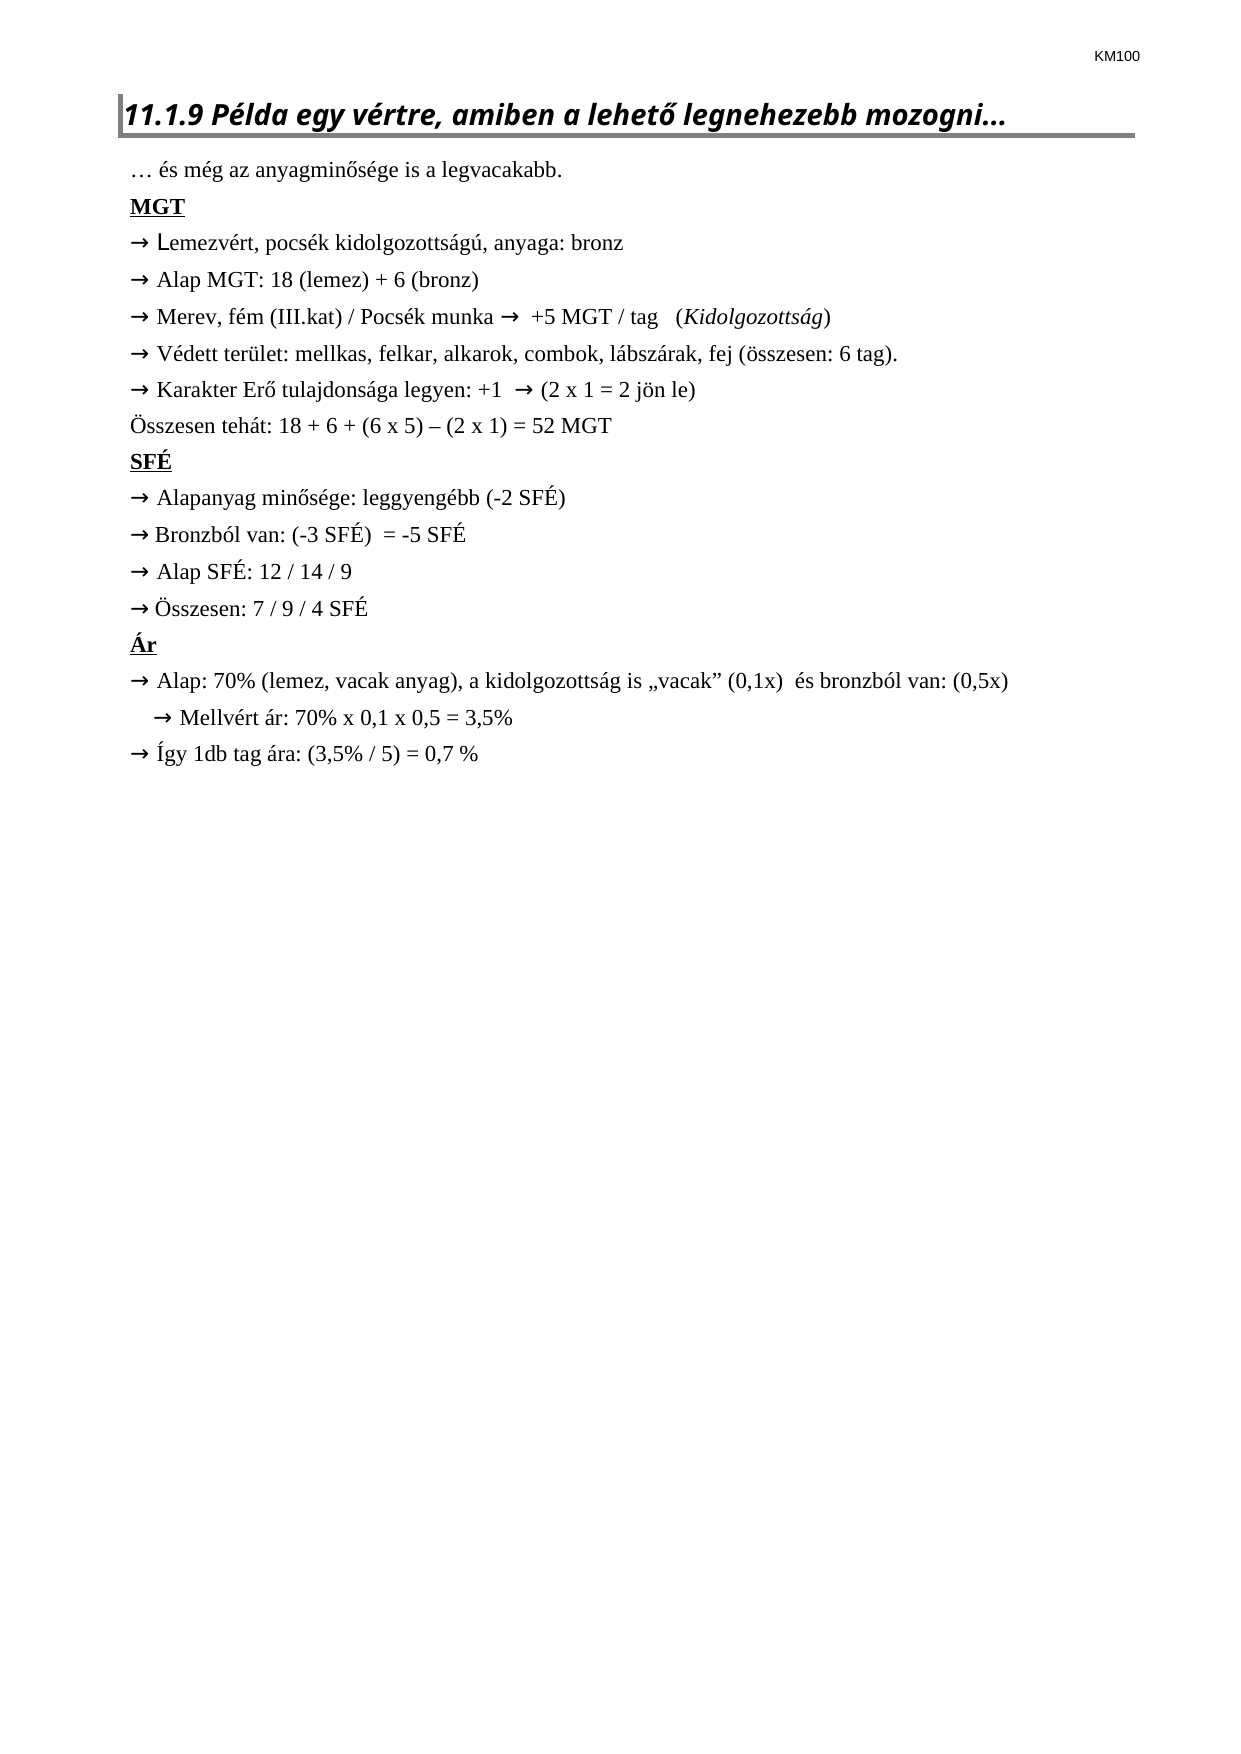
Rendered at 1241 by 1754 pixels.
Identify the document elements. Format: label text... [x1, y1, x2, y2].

text → Alap SFÉ: 12 / 14 / 9 [118, 558, 1140, 585]
text → Így 1db tag ára: (3,5% / 5) = 0,7 % [118, 741, 1140, 767]
text → Alap: 70% (lemez, vacak anyag), a kidolgozottság is „vacak” (0,1x) és bronzból van: (0,5x) [118, 667, 1140, 694]
text SFÉ [118, 449, 1140, 474]
text Ár [118, 631, 1140, 657]
text → Alap MGT: 18 (lemez) + 6 (bronz) [118, 266, 1140, 293]
text → Karakter Erő tulajdonsága legyen: +1 → (2 x 1 = 2 jön le) [118, 377, 1140, 403]
text → Mellvért ár: 70% x 0,1 x 0,5 = 3,5% [118, 704, 1140, 731]
text → Bronzból van: (-3 SFÉ) = -5 SFÉ [118, 521, 1140, 548]
text → Végleges ár: 3,5% + (5 x 0,7%) = 7 % , azaz egy átlagos acél mellvért darab 80%-ába kerül a fenti teljes gyatra páncél-kombó. (csak 5 taggal szoroztunk mert a mellvért-darabot már beleszámoltuk!) [118, 777, 1140, 829]
text MGT [118, 194, 1140, 219]
text → Lemezvért, pocsék kidolgozottságú, anyaga: bronz [118, 229, 1140, 256]
text → Merev, fém (III.kat) / Pocsék munka → +5 MGT / tag (Kidolgozottság) [118, 303, 1140, 330]
text … és még az anyagminősége is a legvacakabb. [118, 157, 1140, 182]
text → Védett terület: mellkas, felkar, alkarok, combok, lábszárak, fej (összesen: 6 tag). [118, 340, 1140, 367]
subtitle Példa egy vértre, amiben a lehető legnehezebb mozogni... [123, 94, 1140, 134]
text Összesen tehát: 18 + 6 + (6 x 5) – (2 x 1) = 52 MGT [118, 413, 1140, 439]
text → Alapanyag minősége: leggyengébb (-2 SFÉ) [118, 484, 1140, 511]
text → Összesen: 7 / 9 / 4 SFÉ [118, 595, 1140, 621]
